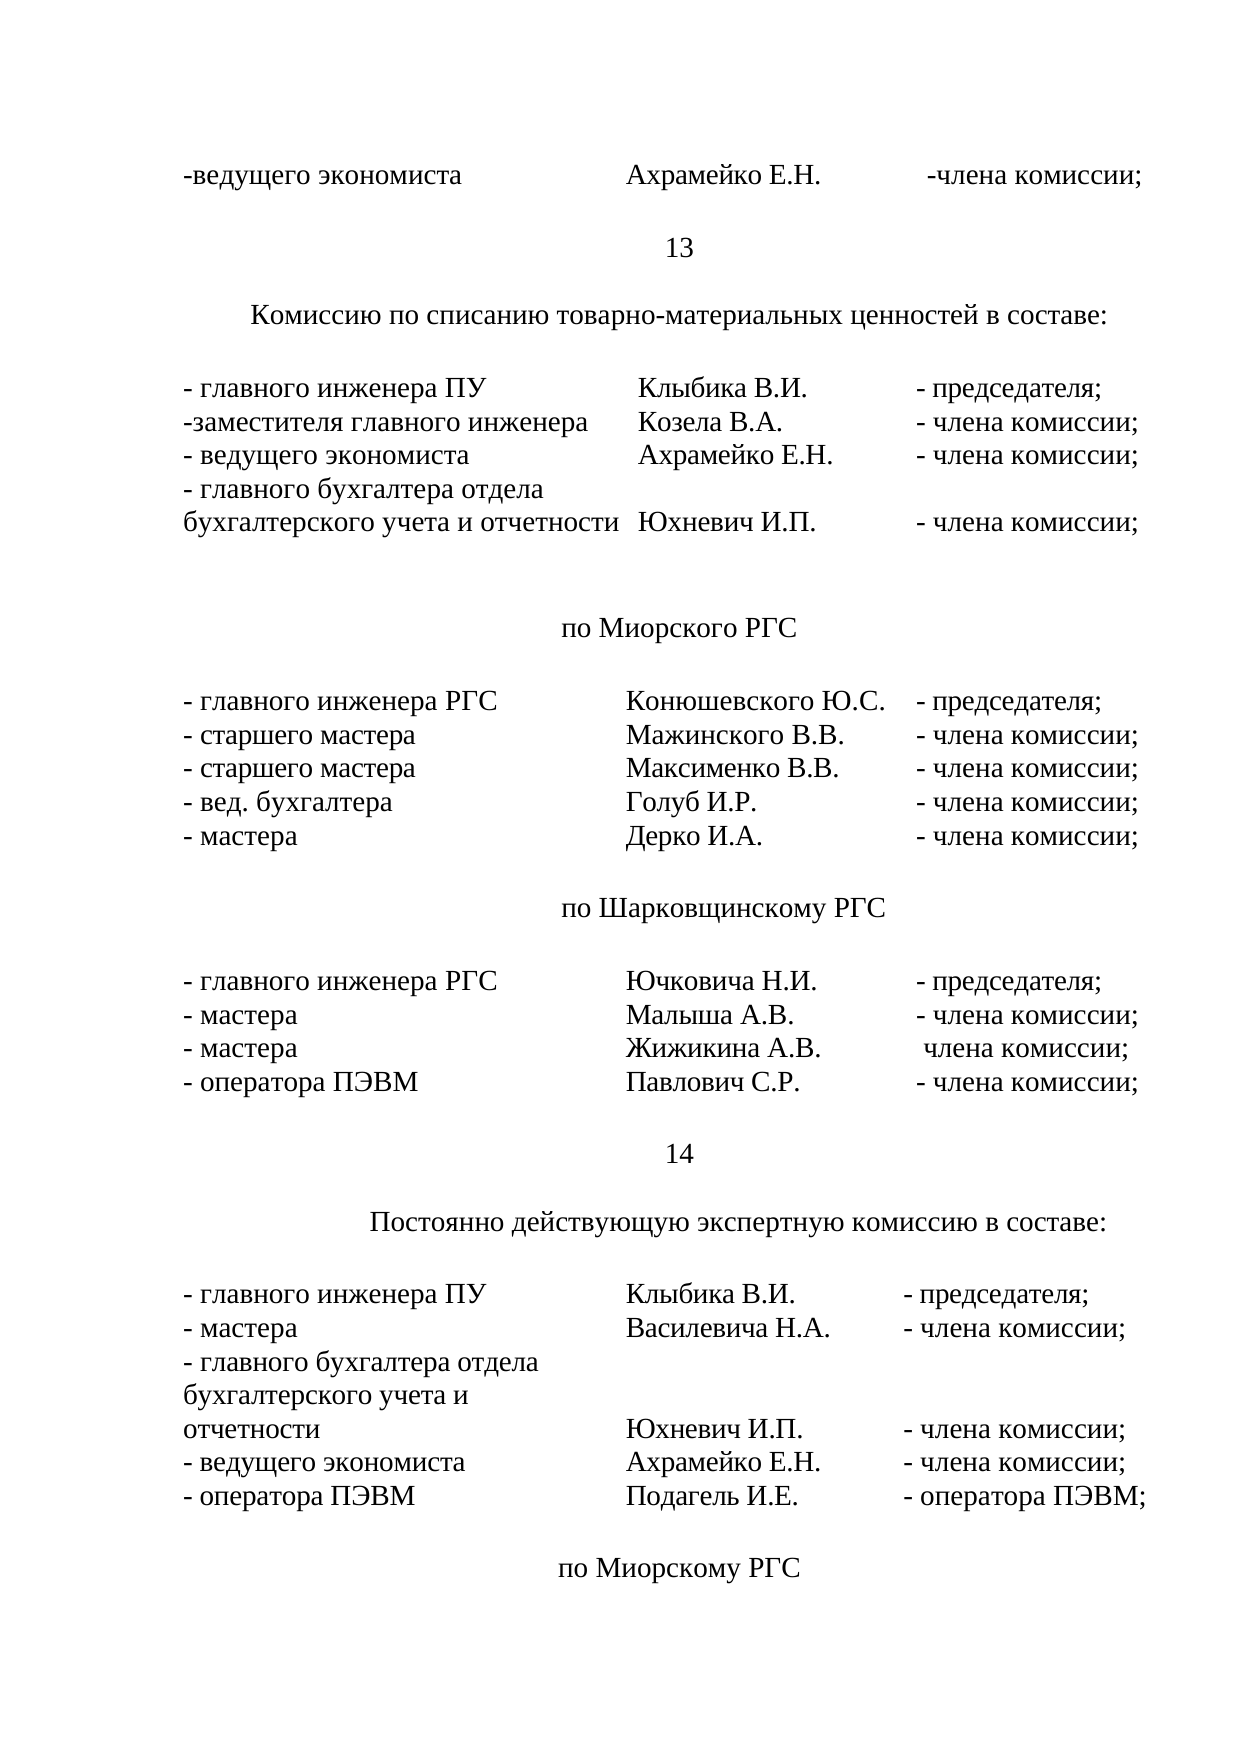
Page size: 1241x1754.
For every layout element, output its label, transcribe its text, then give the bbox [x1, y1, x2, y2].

table_header [904, 958, 910, 1103]
table_header Клыбика В.И. Василевича Н.А. Юхневич И.П. Ахрамейко Е.Н. Подагель И.Е. [620, 1271, 891, 1517]
subtitle по Миорского РГС [177, 611, 1181, 644]
subtitle 13 [177, 230, 1181, 264]
table_header - главного инженера РГС - старшего мастера - старшего мастера - вед. бухгалтера - мастера [177, 678, 615, 857]
subtitle Постоянно действующую экспертную комиссию в составе: [177, 1204, 1181, 1237]
subtitle 14 [177, 1137, 1181, 1170]
table_header Конюшевского Ю.С. Мажинского В.В. Максименко В.В. Голуб И.Р. Дерко И.А. [620, 678, 904, 857]
table_header [904, 364, 910, 577]
table_header -члена комиссии; [921, 152, 1156, 197]
table_header [603, 1271, 620, 1517]
table_header [615, 678, 620, 857]
table_header - главного инженера РГС - мастера - мастера - оператора ПЭВМ [177, 958, 608, 1103]
table_header Ахрамейко Е.Н. [620, 152, 915, 197]
table_header [904, 678, 910, 857]
table_header - председателя; - члена комиссии; - члена комиссии; - члена комиссии; [910, 364, 1156, 577]
table_header [626, 364, 632, 577]
table_header - главного инженера ПУ -заместителя главного инженера - ведущего экономиста - главного бухгалтера отдела бухгалтерского учета и отчетности [177, 364, 626, 577]
table_header [608, 958, 620, 1103]
table_header [891, 1271, 897, 1517]
table_header - председателя; - члена комиссии; члена комиссии; - члена комиссии; [910, 958, 1156, 1103]
table_header Клыбика В.И. Козела В.А. Ахрамейко Е.Н. Юхневич И.П. [632, 364, 904, 577]
subtitle по Шарковщинскому РГС [561, 890, 1181, 924]
table_header [915, 152, 921, 197]
subtitle Комиссию по списанию товарно-материальных ценностей в составе: [177, 297, 1181, 331]
table_header - главного инженера ПУ - мастера - главного бухгалтера отдела бухгалтерского учета и отчетности - ведущего экономиста - оператора ПЭВМ [177, 1271, 603, 1517]
table_header - председателя; - члена комиссии; - члена комиссии; - члена комиссии; - оператора ПЭВМ; [897, 1271, 1156, 1517]
table_header -ведущего экономиста [177, 152, 603, 197]
table_header Ючковича Н.И. Малыша А.В. Жижикина А.В. Павлович С.Р. [620, 958, 904, 1103]
table_header - председателя; - члена комиссии; - члена комиссии; - члена комиссии; - члена комиссии; [910, 678, 1156, 857]
subtitle по Миорскому РГС [177, 1551, 1181, 1584]
table_header [603, 152, 620, 197]
